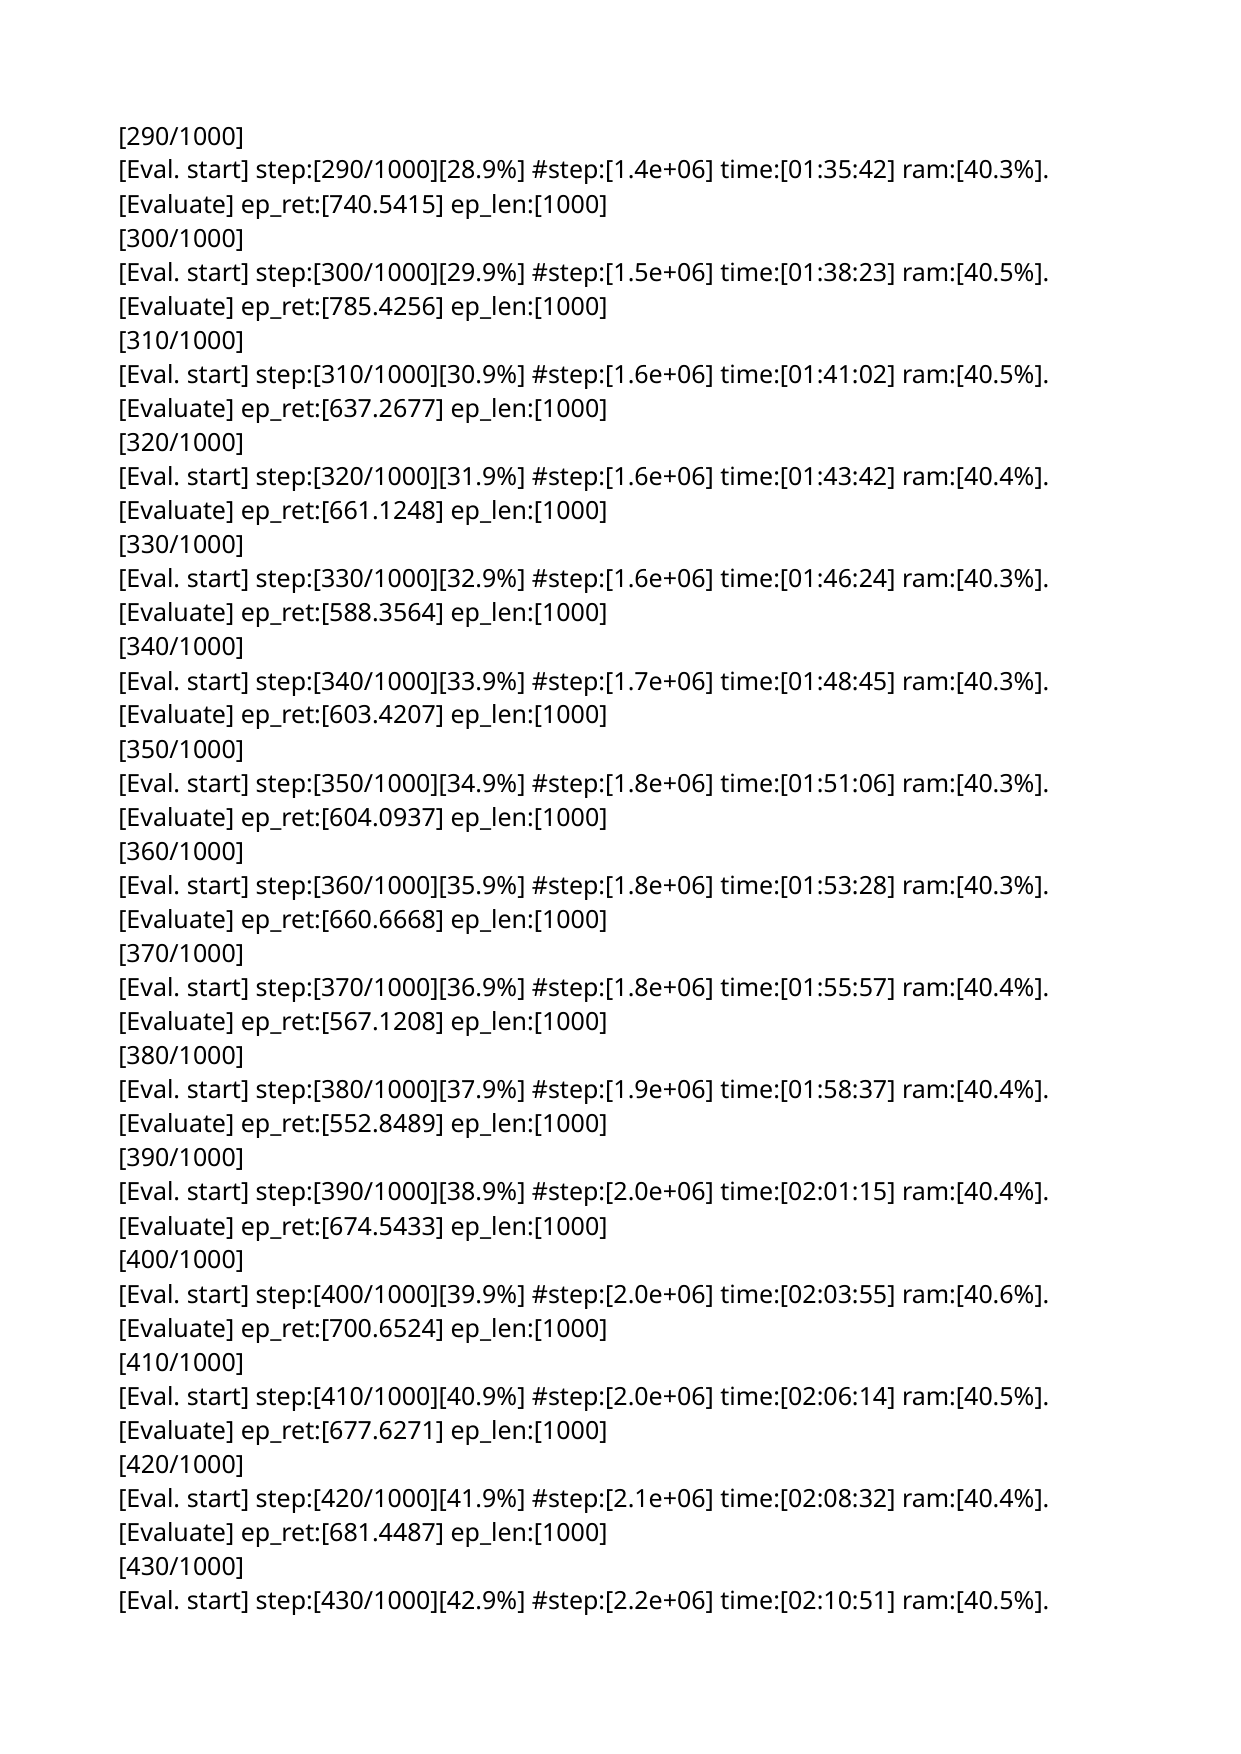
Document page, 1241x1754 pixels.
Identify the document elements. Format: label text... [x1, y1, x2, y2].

text [Eval. start] step:[390/1000][38.9%] #step:[2.0e+06] time:[02:01:15] ram:[40.4%]. [118, 1174, 1122, 1208]
text [380/1000] [118, 1038, 1122, 1072]
text [Evaluate] ep_ret:[660.6668] ep_len:[1000] [118, 902, 1122, 936]
text [360/1000] [118, 833, 1122, 867]
text [Evaluate] ep_ret:[552.8489] ep_len:[1000] [118, 1106, 1122, 1140]
text [Eval. start] step:[410/1000][40.9%] #step:[2.0e+06] time:[02:06:14] ram:[40.5%]. [118, 1378, 1122, 1412]
text [310/1000] [118, 322, 1122, 357]
text [Evaluate] ep_ret:[677.6271] ep_len:[1000] [118, 1412, 1122, 1447]
text [Evaluate] ep_ret:[588.3564] ep_len:[1000] [118, 595, 1122, 629]
text [Evaluate] ep_ret:[637.2677] ep_len:[1000] [118, 391, 1122, 425]
text [390/1000] [118, 1140, 1122, 1174]
text [Eval. start] step:[340/1000][33.9%] #step:[1.7e+06] time:[01:48:45] ram:[40.3%]. [118, 663, 1122, 697]
text [Eval. start] step:[380/1000][37.9%] #step:[1.9e+06] time:[01:58:37] ram:[40.4%]. [118, 1072, 1122, 1106]
text [Eval. start] step:[310/1000][30.9%] #step:[1.6e+06] time:[01:41:02] ram:[40.5%]. [118, 357, 1122, 391]
text [Eval. start] step:[370/1000][36.9%] #step:[1.8e+06] time:[01:55:57] ram:[40.4%]. [118, 970, 1122, 1004]
text [Eval. start] step:[350/1000][34.9%] #step:[1.8e+06] time:[01:51:06] ram:[40.3%]. [118, 765, 1122, 799]
text [Eval. start] step:[330/1000][32.9%] #step:[1.6e+06] time:[01:46:24] ram:[40.3%]. [118, 561, 1122, 595]
text [Evaluate] ep_ret:[567.1208] ep_len:[1000] [118, 1004, 1122, 1038]
text [Evaluate] ep_ret:[603.4207] ep_len:[1000] [118, 697, 1122, 731]
text [Eval. start] step:[400/1000][39.9%] #step:[2.0e+06] time:[02:03:55] ram:[40.6%]. [118, 1276, 1122, 1310]
text [Evaluate] ep_ret:[785.4256] ep_len:[1000] [118, 288, 1122, 322]
text [Eval. start] step:[430/1000][42.9%] #step:[2.2e+06] time:[02:10:51] ram:[40.5%]. [118, 1583, 1122, 1617]
text [320/1000] [118, 425, 1122, 459]
text [290/1000] [118, 118, 1122, 152]
text [Eval. start] step:[360/1000][35.9%] #step:[1.8e+06] time:[01:53:28] ram:[40.3%]. [118, 867, 1122, 902]
text [420/1000] [118, 1447, 1122, 1481]
text [Evaluate] ep_ret:[700.6524] ep_len:[1000] [118, 1310, 1122, 1344]
text [370/1000] [118, 936, 1122, 970]
text [Evaluate] ep_ret:[681.4487] ep_len:[1000] [118, 1515, 1122, 1549]
text [400/1000] [118, 1242, 1122, 1276]
text [Eval. start] step:[320/1000][31.9%] #step:[1.6e+06] time:[01:43:42] ram:[40.4%]. [118, 459, 1122, 493]
text [330/1000] [118, 527, 1122, 561]
text [410/1000] [118, 1344, 1122, 1378]
text [Eval. start] step:[420/1000][41.9%] #step:[2.1e+06] time:[02:08:32] ram:[40.4%]. [118, 1481, 1122, 1515]
text [300/1000] [118, 220, 1122, 254]
text [430/1000] [118, 1549, 1122, 1583]
text [340/1000] [118, 629, 1122, 663]
text [Evaluate] ep_ret:[740.5415] ep_len:[1000] [118, 186, 1122, 220]
text [Eval. start] step:[290/1000][28.9%] #step:[1.4e+06] time:[01:35:42] ram:[40.3%]. [118, 152, 1122, 186]
text [Eval. start] step:[300/1000][29.9%] #step:[1.5e+06] time:[01:38:23] ram:[40.5%]. [118, 254, 1122, 288]
text [Evaluate] ep_ret:[674.5433] ep_len:[1000] [118, 1208, 1122, 1242]
text [Evaluate] ep_ret:[661.1248] ep_len:[1000] [118, 493, 1122, 527]
text [Evaluate] ep_ret:[604.0937] ep_len:[1000] [118, 799, 1122, 833]
text [350/1000] [118, 731, 1122, 765]
